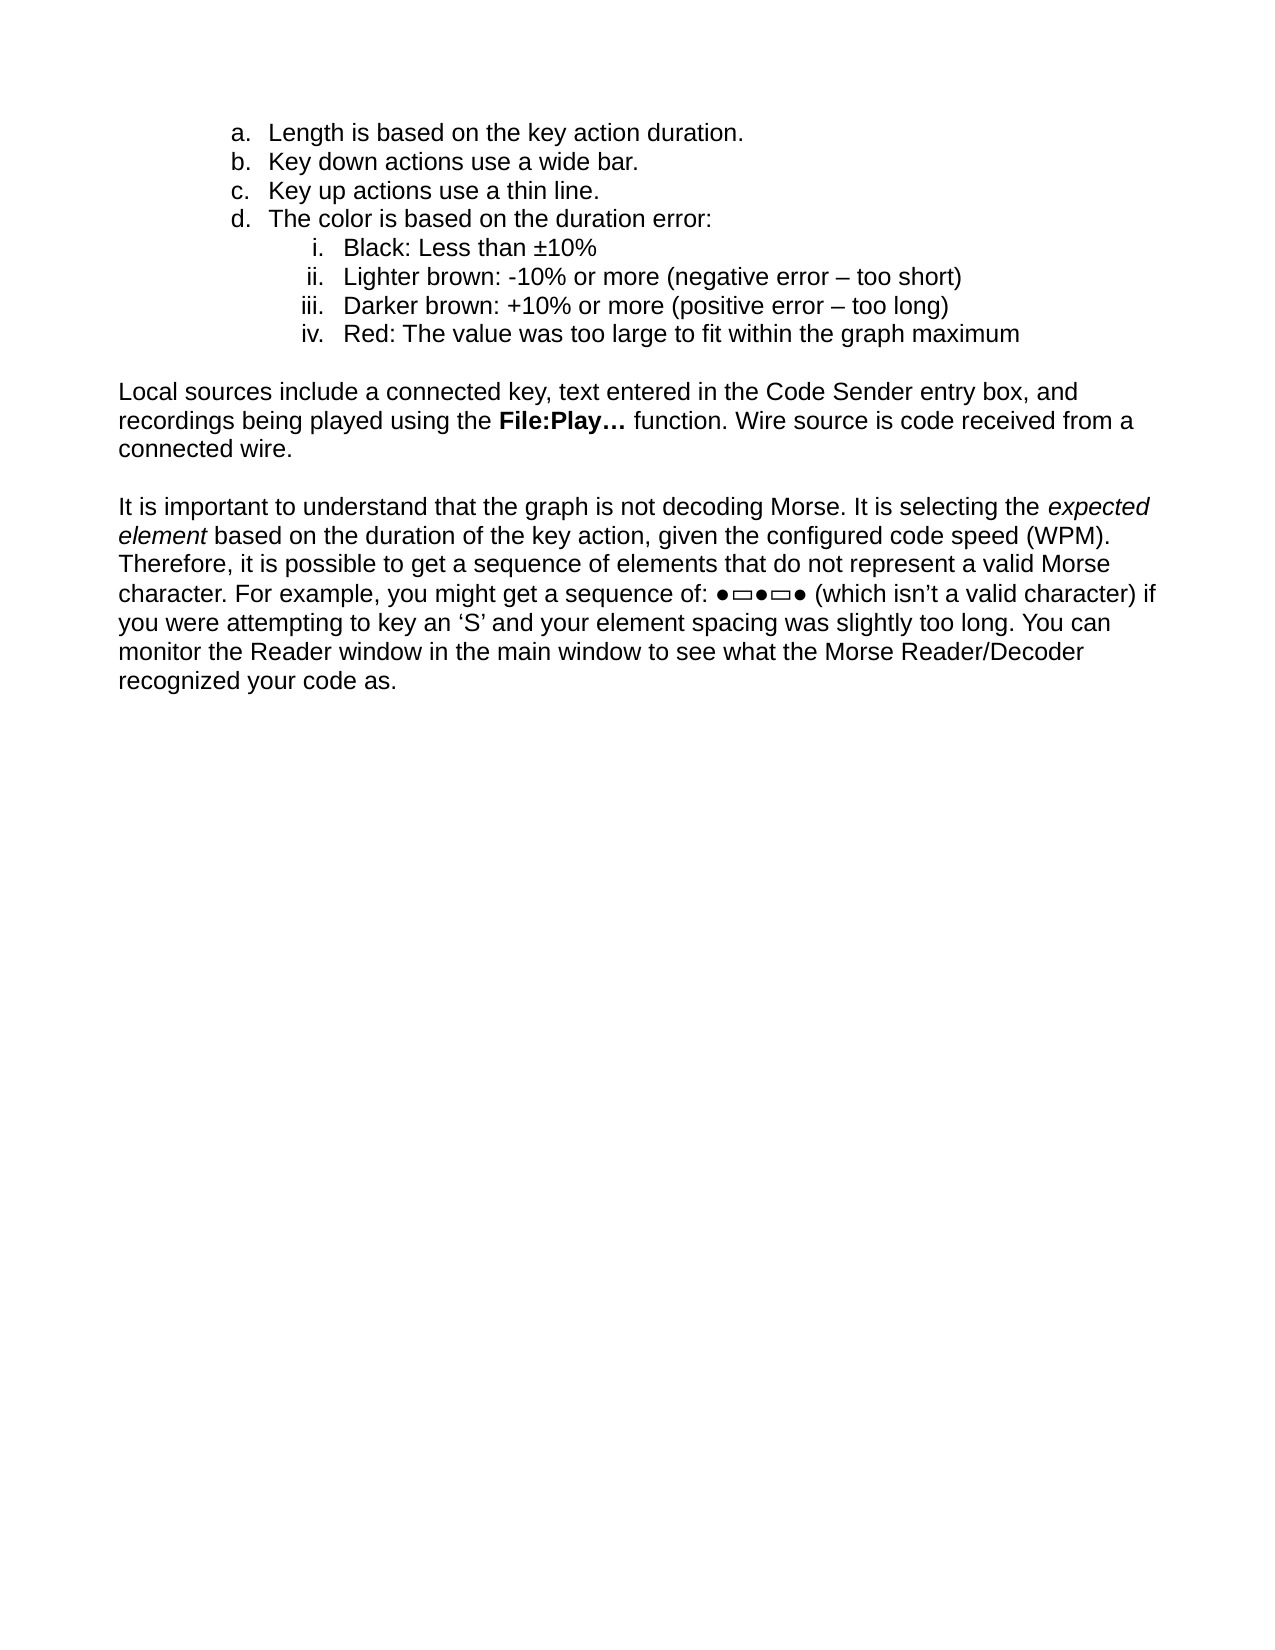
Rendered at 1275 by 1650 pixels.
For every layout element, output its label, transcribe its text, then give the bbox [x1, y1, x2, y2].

list Key down actions use a wide bar. [231, 147, 1157, 176]
list Black: Less than ±10% [324, 233, 1157, 262]
list Key up actions use a thin line. [231, 176, 1157, 204]
list Red: The value was too large to fit within the graph maximum [324, 319, 1157, 348]
list Darker brown: +10% or more (positive error – too long) [324, 291, 1157, 319]
list Lighter brown: -10% or more (negative error – too short) [324, 262, 1157, 291]
text Local sources include a connected key, text entered in the Code Sender entry box, and recordings being played using the File:Play… function. Wire source is code received from a connected wire. [118, 377, 1157, 463]
list The color is based on the duration error: [231, 204, 1157, 233]
list Length is based on the key action duration. [231, 118, 1157, 147]
text It is important to understand that the graph is not decoding Morse. It is selecting the expected element based on the duration of the key action, given the configured code speed (WPM). Therefore, it is possible to get a sequence of elements that do not represent a valid Morse character. For example, you might get a sequence of: ●▭●▭● (which isn’t a valid character) if you were attempting to key an ‘S’ and your element spacing was slightly too long. You can monitor the Reader window in the main window to see what the Morse Reader/Decoder recognized your code as. [118, 492, 1157, 694]
